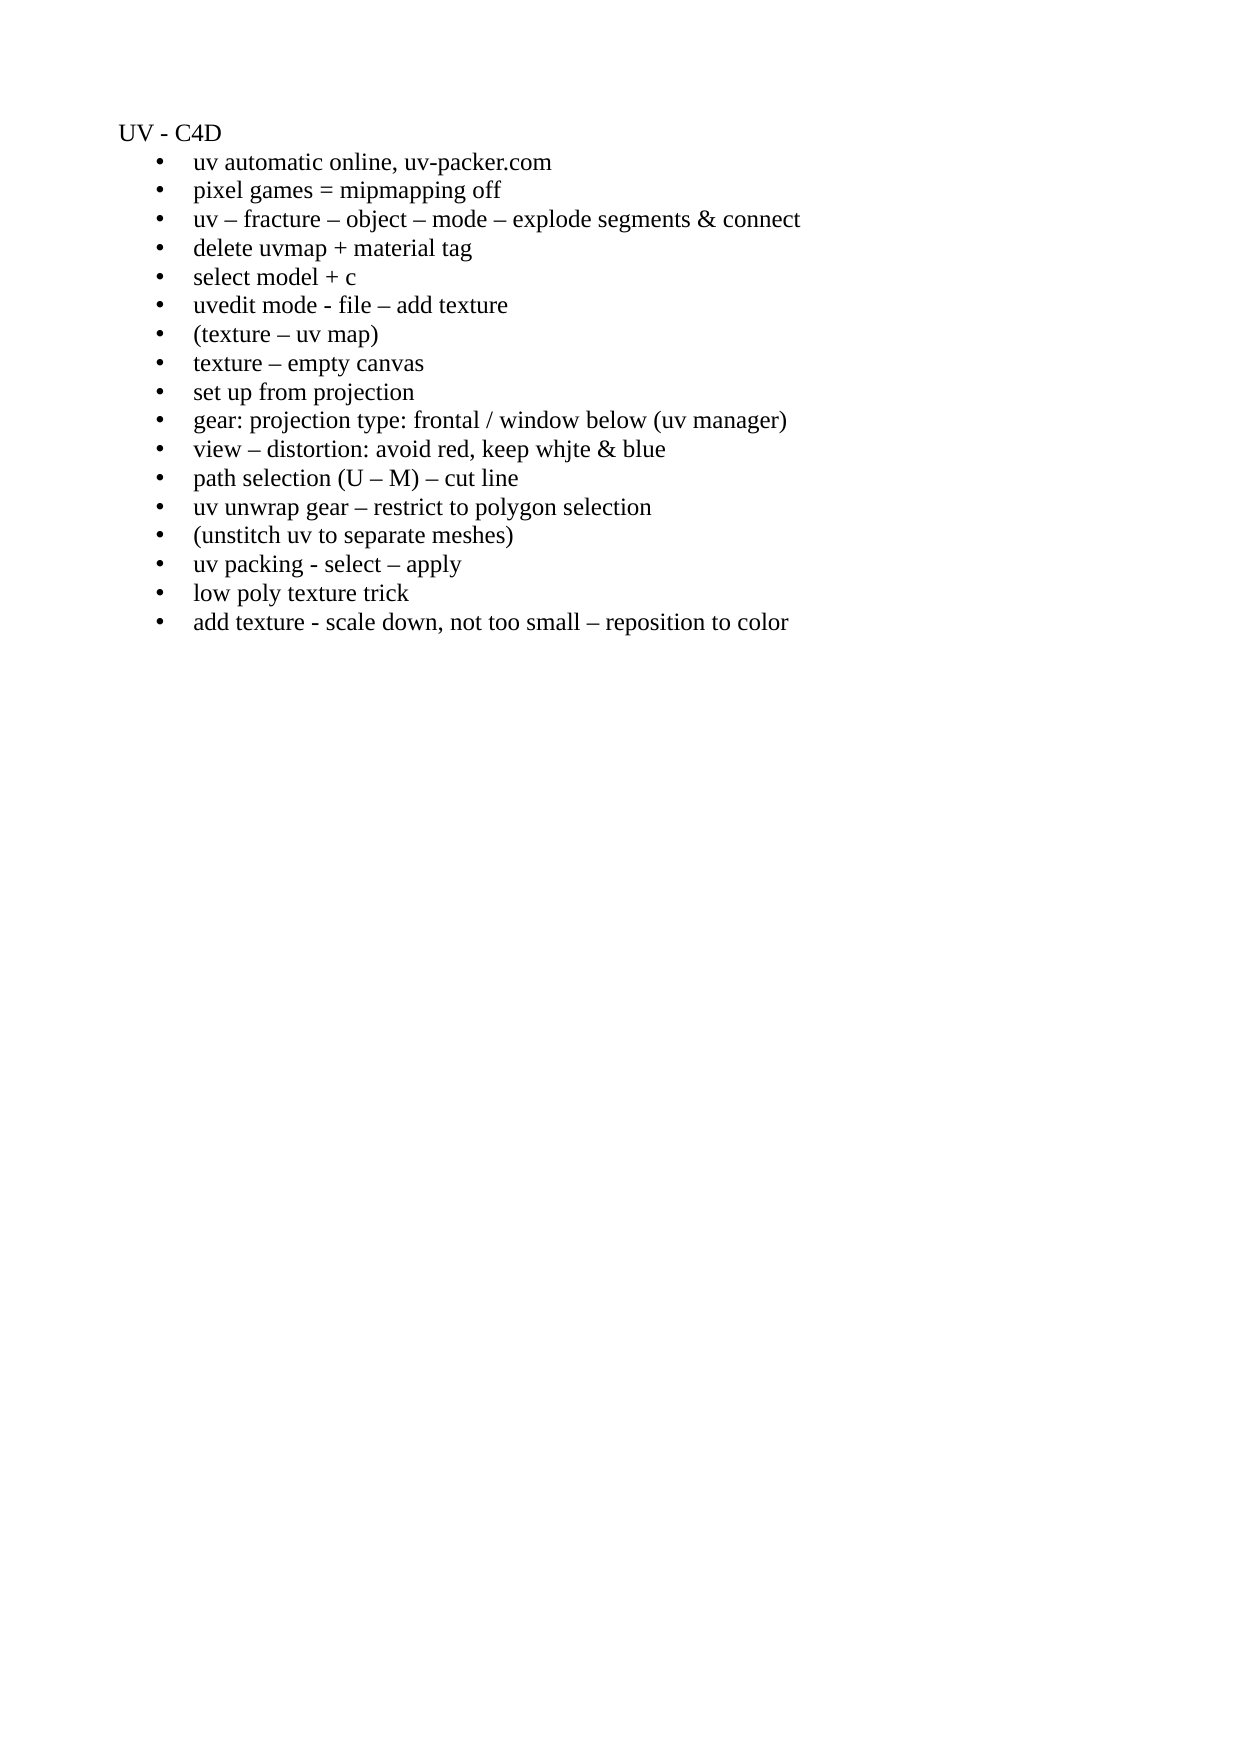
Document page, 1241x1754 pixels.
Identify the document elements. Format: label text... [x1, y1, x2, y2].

list texture – empty canvas [156, 348, 1122, 377]
list set up from projection [156, 377, 1122, 406]
list uv packing - select – apply [156, 549, 1122, 578]
list (unstitch uv to separate meshes) [156, 521, 1122, 549]
list delete uvmap + material tag [156, 233, 1122, 262]
list select model + c [156, 262, 1122, 291]
text UV - C4D [118, 118, 1122, 147]
list uvedit mode - file – add texture [156, 291, 1122, 319]
list (texture – uv map) [156, 319, 1122, 348]
list path selection (U – M) – cut line [156, 463, 1122, 492]
list view – distortion: avoid red, keep whjte & blue [156, 434, 1122, 463]
list gear: projection type: frontal / window below (uv manager) [156, 406, 1122, 434]
list pixel games = mipmapping off [156, 176, 1122, 204]
list uv automatic online, uv-packer.com [156, 147, 1122, 176]
list uv unwrap gear – restrict to polygon selection [156, 492, 1122, 521]
list low poly texture trick [156, 578, 1122, 607]
list uv – fracture – object – mode – explode segments & connect [156, 204, 1122, 233]
list add texture - scale down, not too small – reposition to color [156, 607, 1122, 636]
